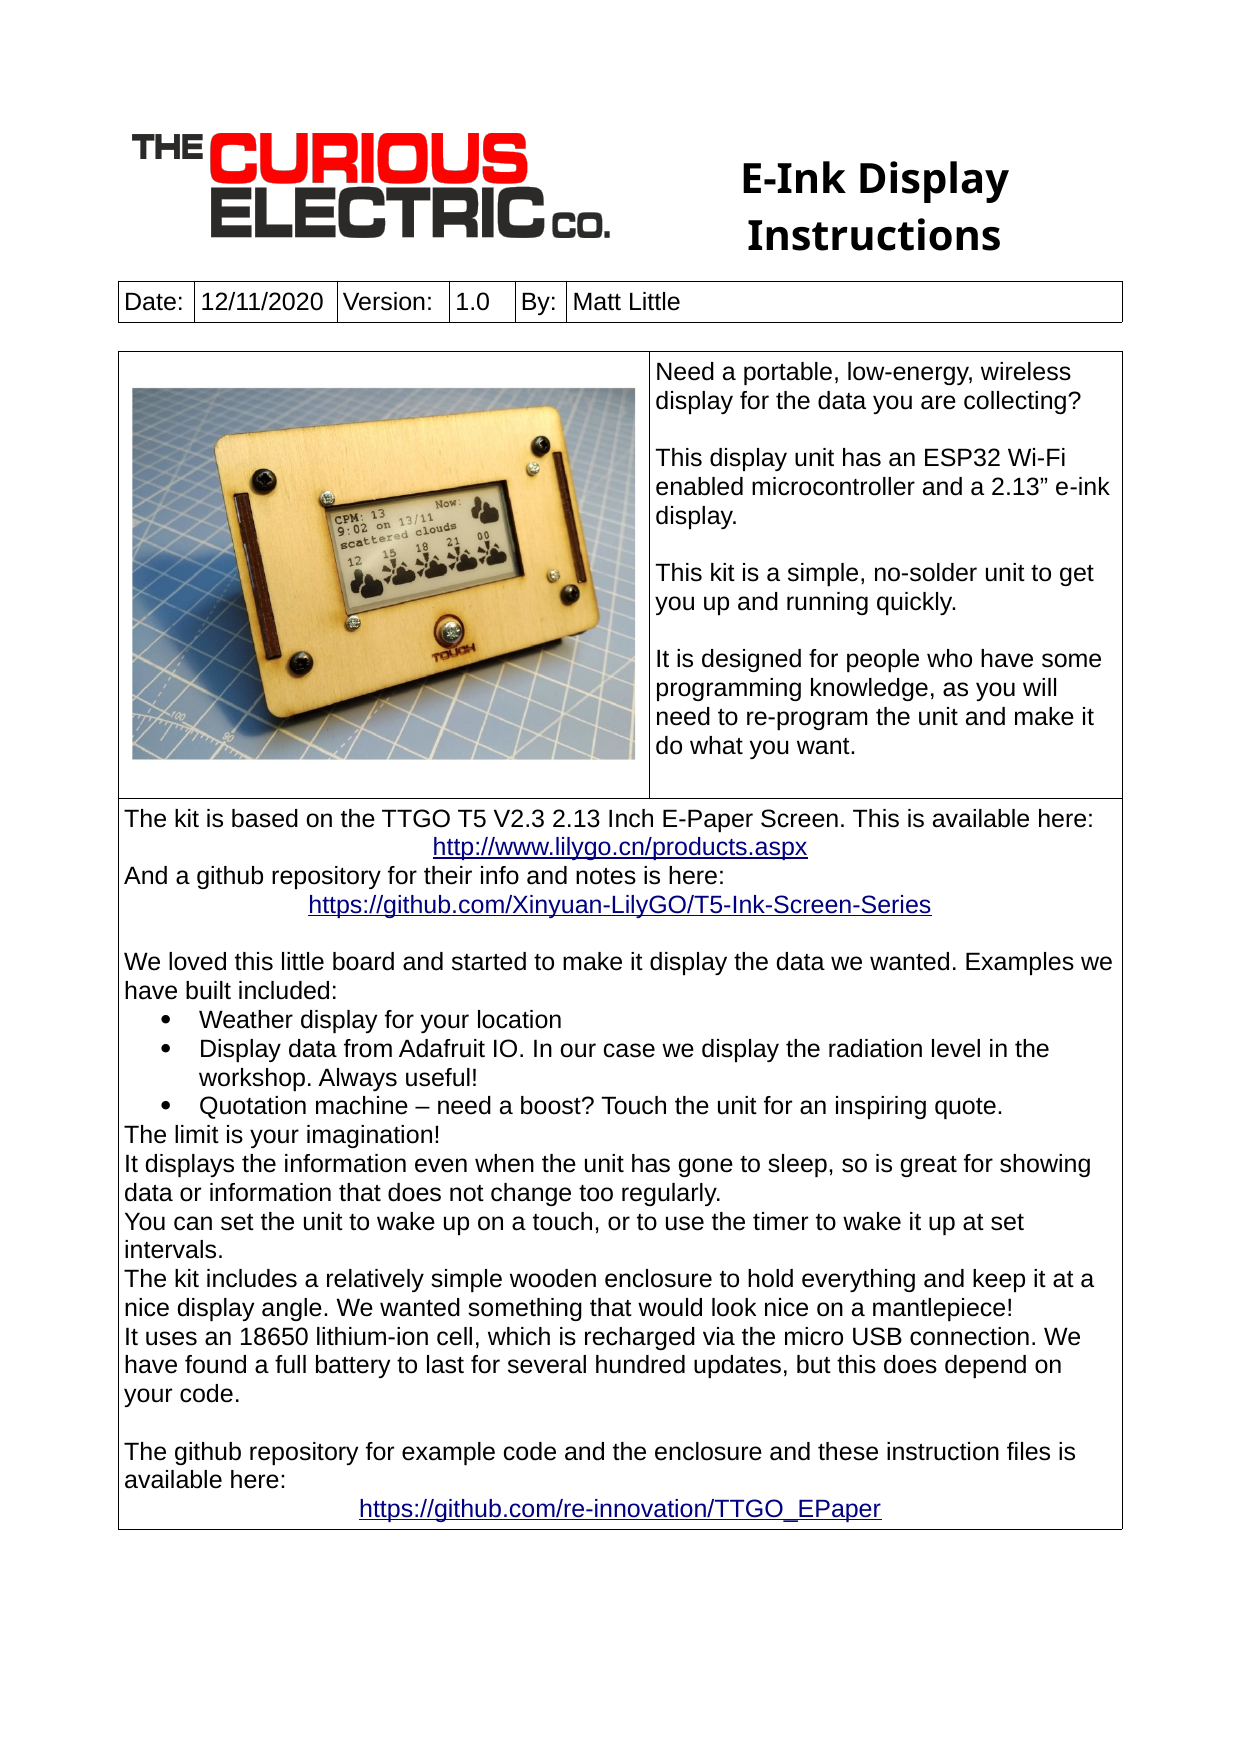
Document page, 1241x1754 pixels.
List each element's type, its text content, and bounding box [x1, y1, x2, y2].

table_header 1.0 [450, 282, 515, 321]
table_header Version: [338, 282, 449, 321]
table_header Matt Little [567, 282, 1122, 321]
table_cell The kit is based on the TTGO T5 V2.3 2.13 Inch E-Paper Screen. This is available here: http://www.lilygo.cn/products.aspx And a github repository for their info and notes is here: https://github.com/Xinyuan-LilyGO/T5-Ink-Screen-Series We loved this little board and started to make it display the data we wanted. Examples we have built included: Weather display for your location Display data from Adafruit IO. In our case we display the radiation level in the workshop. Always useful! Quotation machine – need a boost? Touch the unit for an inspiring quote. The limit is your imagination! It displays the information even when the unit has gone to sleep, so is great for showing data or information that does not change too regularly. You can set the unit to wake up on a touch, or to use the timer to wake it up at set intervals. The kit includes a relatively simple wooden enclosure to hold everything and keep it at a nice display angle. We wanted something that would look nice on a mantlepiece! It uses an 18650 lithium-ion cell, which is recharged via the micro USB connection. We have found a full battery to last for several hundred updates, but this does depend on your code. The github repository for example code and the enclosure and these instruction files is available here: https://github.com/re-innovation/TTGO_EPaper [119, 799, 1122, 1528]
table_header Date: [119, 282, 194, 321]
table_header By: [516, 282, 566, 321]
table_header [118, 118, 626, 281]
table_header E-Ink Display Instructions [626, 118, 1123, 281]
table_header 12/11/2020 [195, 282, 337, 321]
table_header [119, 352, 649, 797]
table_header Need a portable, low-energy, wireless display for the data you are collecting? This display unit has an ESP32 Wi-Fi enabled microcontroller and a 2.13” e‑ink display. This kit is a simple, no-solder unit to get you up and running quickly. It is designed for people who have some programming knowledge, as you will need to re-program the unit and make it do what you want. [650, 352, 1122, 797]
